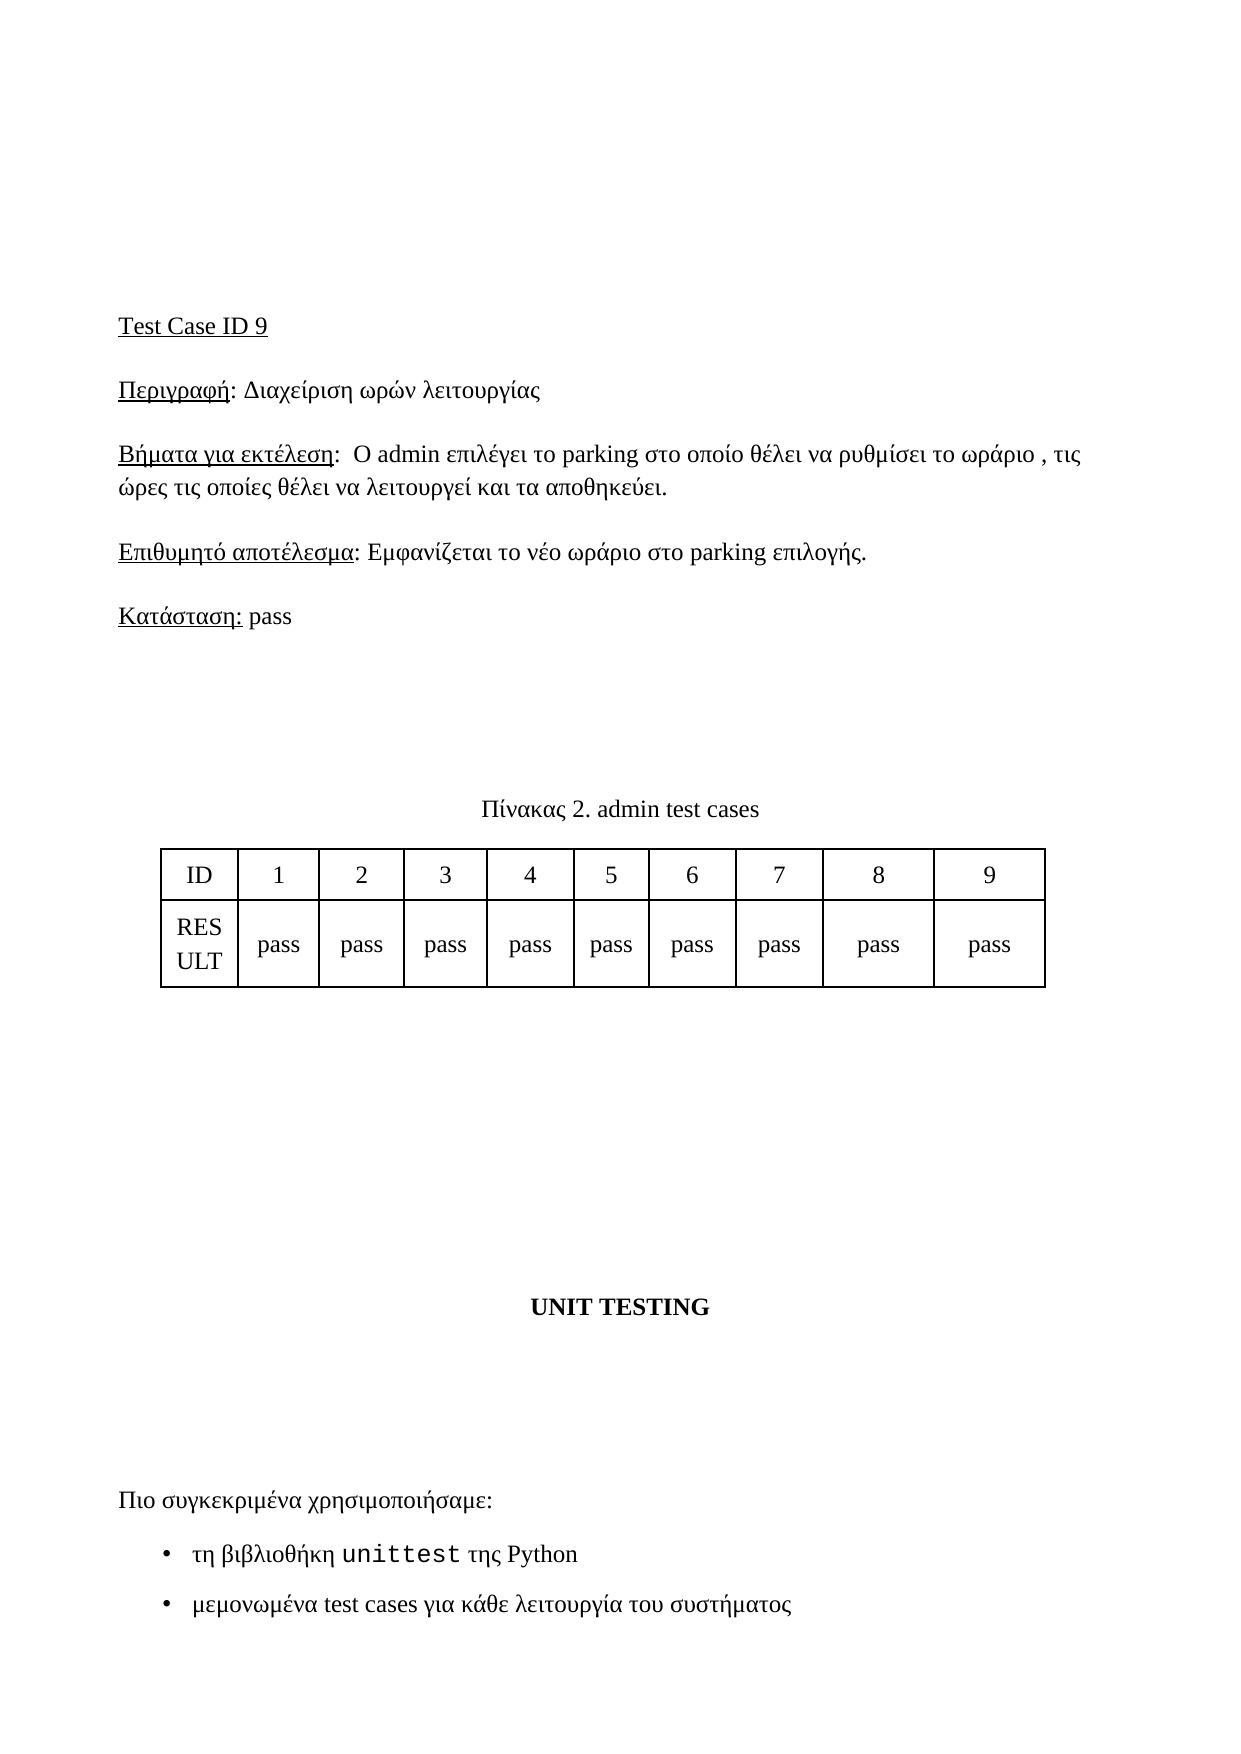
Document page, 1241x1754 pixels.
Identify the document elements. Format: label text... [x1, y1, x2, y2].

table_header 2 [320, 850, 403, 899]
table_header 8 [824, 850, 933, 899]
table_cell pass [737, 901, 822, 986]
table_cell pass [239, 901, 318, 986]
list μεμονωμένα test cases για κάθε λειτουργία του συστήματος [162, 1589, 1122, 1618]
table_cell pass [935, 901, 1044, 986]
text Περιγραφή: Διαχείριση ωρών λειτουργίας [118, 375, 1122, 404]
table_header 6 [650, 850, 735, 899]
table_header 9 [935, 850, 1044, 899]
table_header 3 [405, 850, 486, 899]
text Πίνακας 2. admin test cases [118, 794, 1122, 823]
table_header 5 [575, 850, 648, 899]
table_cell pass [488, 901, 573, 986]
table_cell pass [650, 901, 735, 986]
text Πιο συγκεκριμένα χρησιμοποιήσαμε: [118, 1485, 1122, 1514]
list τη βιβλιοθήκη unittest της Python [162, 1539, 1122, 1570]
table_cell pass [575, 901, 648, 986]
text Επιθυμητό αποτέλεσμα: Εμφανίζεται το νέο ωράριο στο parking επιλογής. [118, 537, 1122, 566]
table_header 7 [737, 850, 822, 899]
table_header 4 [488, 850, 573, 899]
table_cell RESULT [162, 901, 237, 986]
table_header 1 [239, 850, 318, 899]
text UNIT TESTING [118, 1292, 1122, 1321]
table_cell pass [824, 901, 933, 986]
table_header ID [162, 850, 237, 899]
table_cell pass [405, 901, 486, 986]
text Κατάσταση: pass [118, 601, 1122, 630]
text Βήματα για εκτέλεση: Ο admin επιλέγει το parking στο οποίο θέλει να ρυθμίσει το ωράριο , τις ώρες τις οποίες θέλει να λειτουργεί και τα αποθηκεύει. [118, 439, 1122, 501]
table_cell pass [320, 901, 403, 986]
subtitle Test Case ID 9 [118, 311, 1122, 340]
